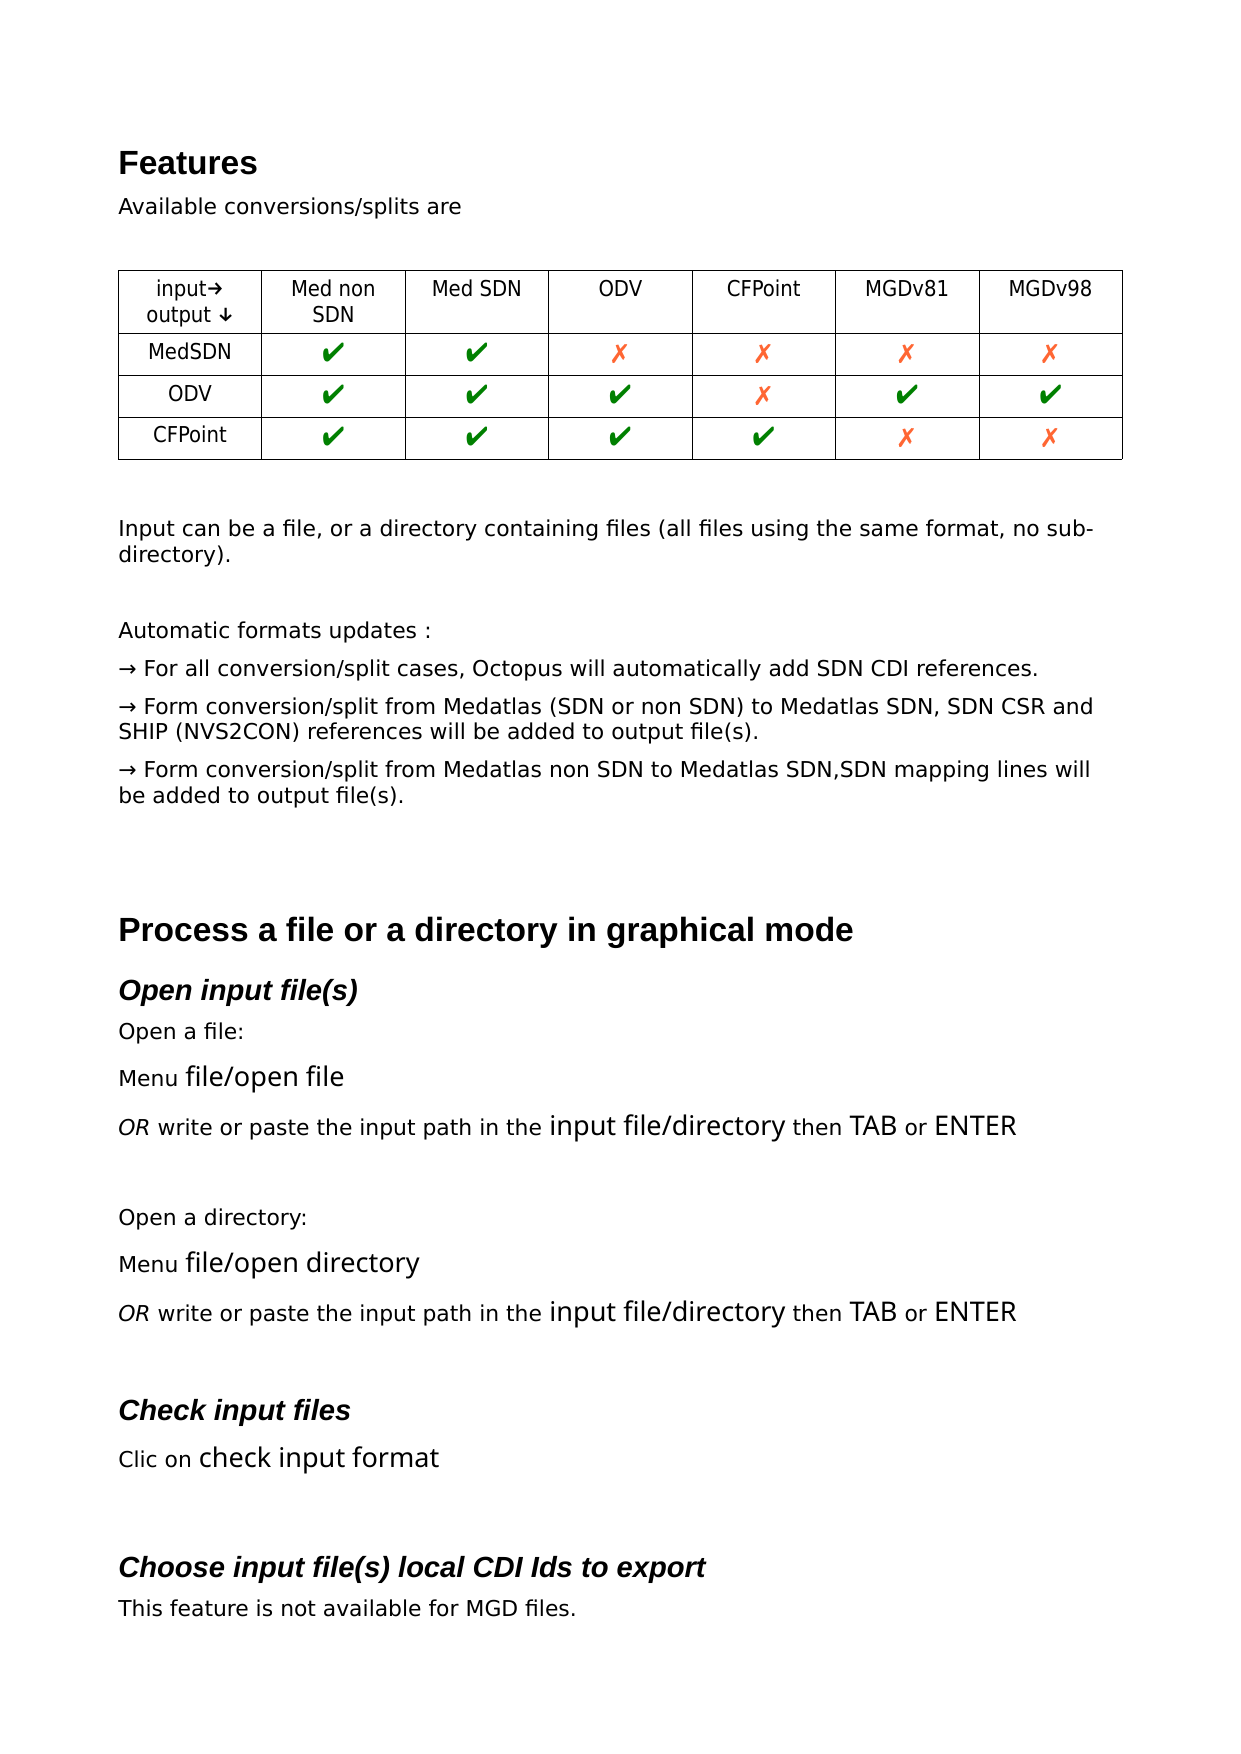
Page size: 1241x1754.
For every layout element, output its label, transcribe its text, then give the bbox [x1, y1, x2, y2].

table_cell ✔ [836, 376, 979, 417]
text Open a directory: [118, 1205, 1122, 1231]
table_cell ✗ [693, 334, 835, 375]
table_cell ✗ [980, 334, 1122, 375]
table_cell ✔ [549, 418, 692, 458]
text Open a file: [118, 1019, 1122, 1044]
text OR write or paste the input path in the input file/directory then TAB or ENTER [118, 1106, 1122, 1143]
text This feature is not available for MGD files. [118, 1596, 1122, 1621]
subtitle Choose input file(s) local CDI Ids to export [118, 1550, 1122, 1583]
table_header MGDv81 [836, 271, 979, 333]
table_cell CFPoint [119, 418, 261, 458]
text → Form conversion/split from Medatlas non SDN to Medatlas SDN,SDN mapping lines will be added to output file(s). [118, 757, 1122, 808]
text Input can be a file, or a directory containing files (all files using the same format, no sub-directory). [118, 516, 1122, 567]
table_header ODV [549, 271, 692, 333]
text Menu file/open file [118, 1057, 1122, 1094]
table_cell ✔ [406, 418, 548, 458]
table_cell ✔ [549, 376, 692, 417]
table_header CFPoint [693, 271, 835, 333]
text → For all conversion/split cases, Octopus will automatically add SDN CDI references. [118, 656, 1122, 681]
table_cell ✔ [406, 334, 548, 375]
table_header Med SDN [406, 271, 548, 333]
subtitle Process a file or a directory in graphical mode [118, 909, 1122, 948]
table_cell ✔ [262, 334, 405, 375]
table_cell ✗ [549, 334, 692, 375]
table_header Med non SDN [262, 271, 405, 333]
table_cell ✔ [262, 376, 405, 417]
subtitle Check input files [118, 1392, 1122, 1426]
table_cell ✔ [980, 376, 1122, 417]
text Available conversions/splits are [118, 194, 1122, 220]
table_cell ✗ [980, 418, 1122, 458]
table_cell ✔ [693, 418, 835, 458]
table_cell ✔ [406, 376, 548, 417]
table_cell ✗ [836, 418, 979, 458]
table_cell ✗ [693, 376, 835, 417]
subtitle Clic on check input format [118, 1438, 1122, 1475]
text OR write or paste the input path in the input file/directory then TAB or ENTER [118, 1293, 1122, 1329]
table_header MGDv98 [980, 271, 1122, 333]
subtitle Features [118, 143, 1122, 182]
subtitle Open input file(s) [118, 973, 1122, 1007]
text Automatic formats updates : [118, 618, 1122, 643]
text → Form conversion/split from Medatlas (SDN or non SDN) to Medatlas SDN, SDN CSR and SHIP (NVS2CON) references will be added to output file(s). [118, 694, 1122, 745]
table_cell ODV [119, 376, 261, 417]
table_cell MedSDN [119, 334, 261, 375]
table_header input→ output ↓ [119, 271, 261, 333]
text Menu file/open directory [118, 1243, 1122, 1280]
table_cell ✔ [262, 418, 405, 458]
table_cell ✗ [836, 334, 979, 375]
